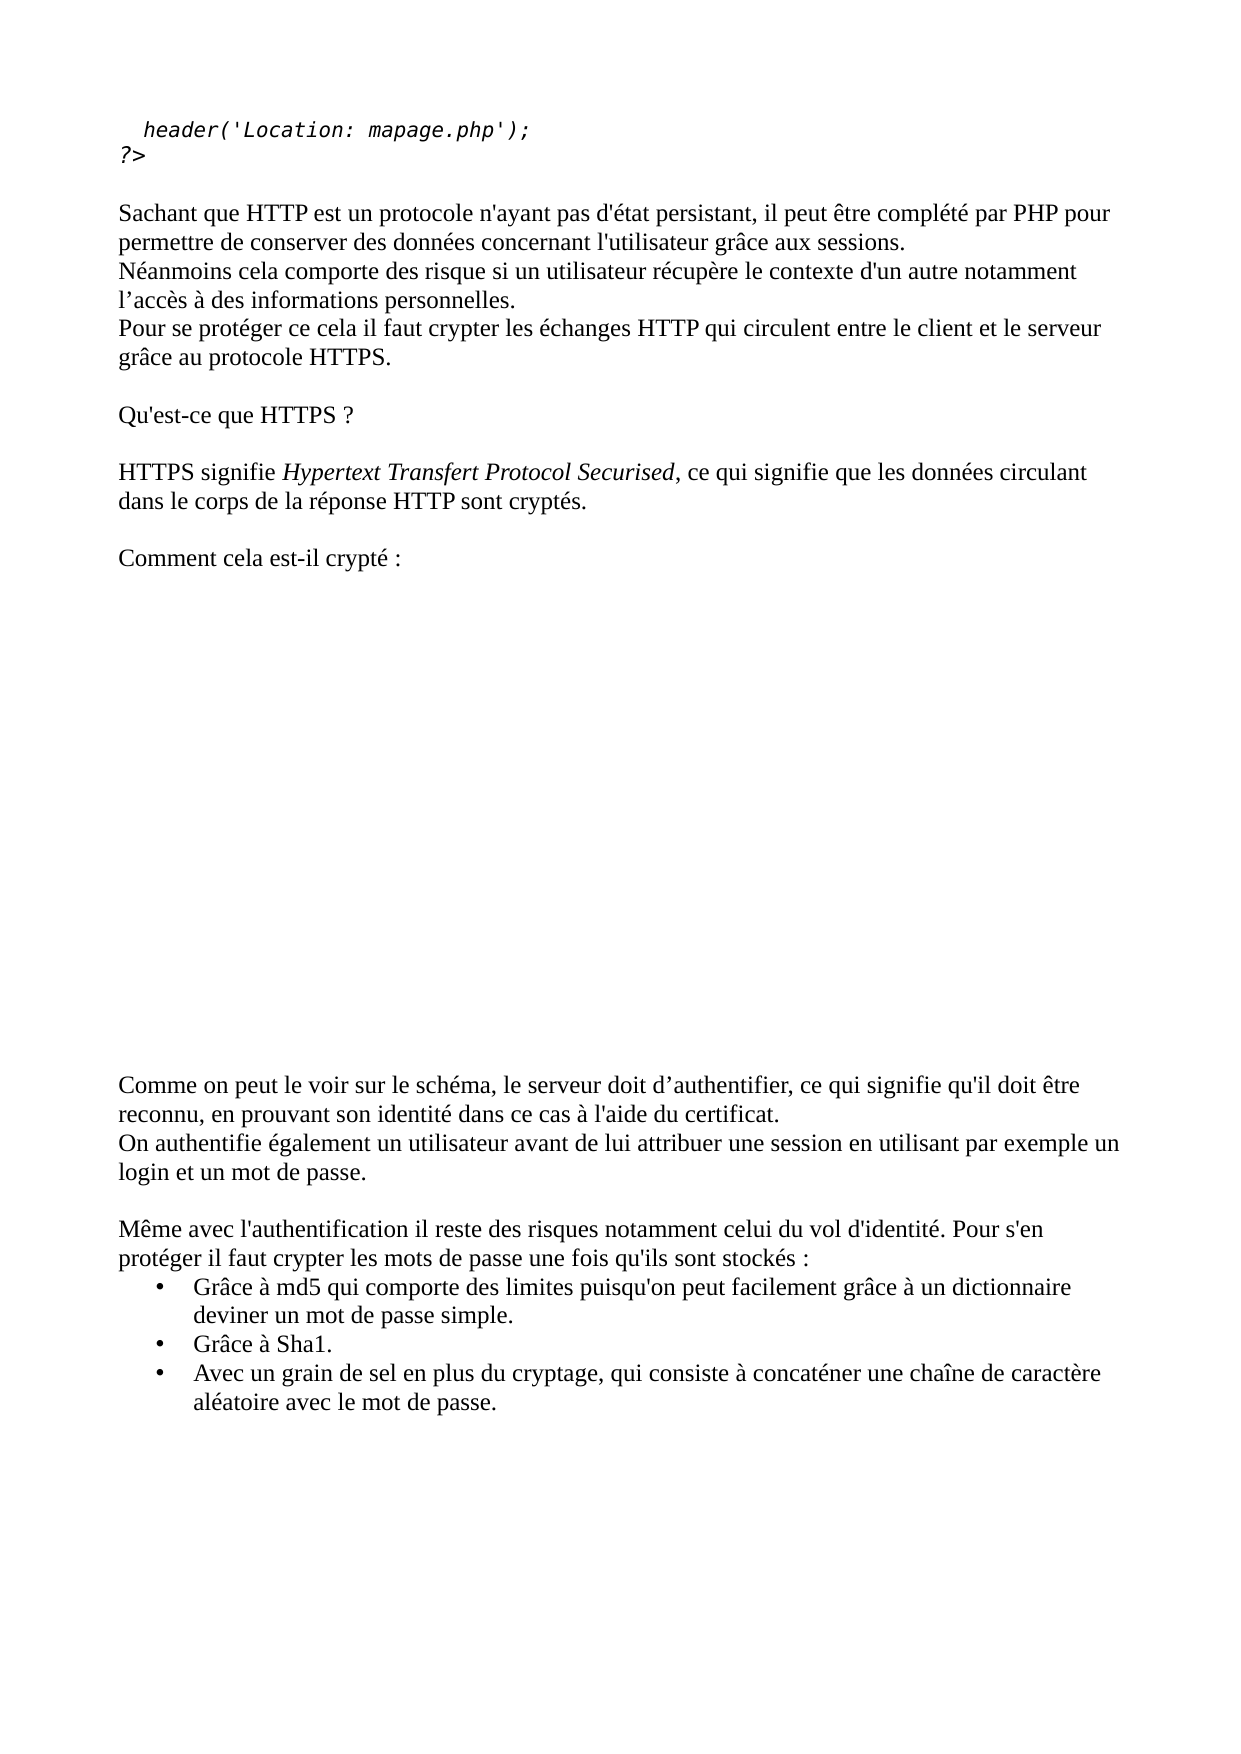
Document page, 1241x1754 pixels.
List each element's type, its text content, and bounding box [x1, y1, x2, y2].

text Pour se protéger ce cela il faut crypter les échanges HTTP qui circulent entre le client et le serveur grâce au protocole HTTPS. [118, 313, 1122, 371]
text Néanmoins cela comporte des risque si un utilisateur récupère le contexte d'un autre notamment l’accès à des informations personnelles. [118, 256, 1122, 313]
list Grâce à Sha1. [156, 1329, 1122, 1358]
text ?> [118, 142, 1122, 169]
text On authentifie également un utilisateur avant de lui attribuer une session en utilisant par exemple un login et un mot de passe. [118, 1128, 1122, 1186]
text Comment cela est-il crypté : [118, 543, 1122, 572]
text HTTPS signifie Hypertext Transfert Protocol Securised, ce qui signifie que les données circulant dans le corps de la réponse HTTP sont cryptés. [118, 457, 1122, 515]
text Sachant que HTTP est un protocole n'ayant pas d'état persistant, il peut être complété par PHP pour permettre de conserver des données concernant l'utilisateur grâce aux sessions. [118, 198, 1122, 256]
text Qu'est-ce que HTTPS ? [118, 400, 1122, 428]
list Grâce à md5 qui comporte des limites puisqu'on peut facilement grâce à un dictionnaire deviner un mot de passe simple. [156, 1272, 1122, 1329]
list Avec un grain de sel en plus du cryptage, qui consiste à concaténer une chaîne de caractère aléatoire avec le mot de passe. [156, 1358, 1122, 1416]
text Même avec l'authentification il reste des risques notamment celui du vol d'identité. Pour s'en protéger il faut crypter les mots de passe une fois qu'ils sont stockés : [118, 1214, 1122, 1272]
text Comme on peut le voir sur le schéma, le serveur doit d’authentifier, ce qui signifie qu'il doit être reconnu, en prouvant son identité dans ce cas à l'aide du certificat. [118, 1071, 1122, 1128]
text header('Location: mapage.php'); [118, 118, 1122, 142]
